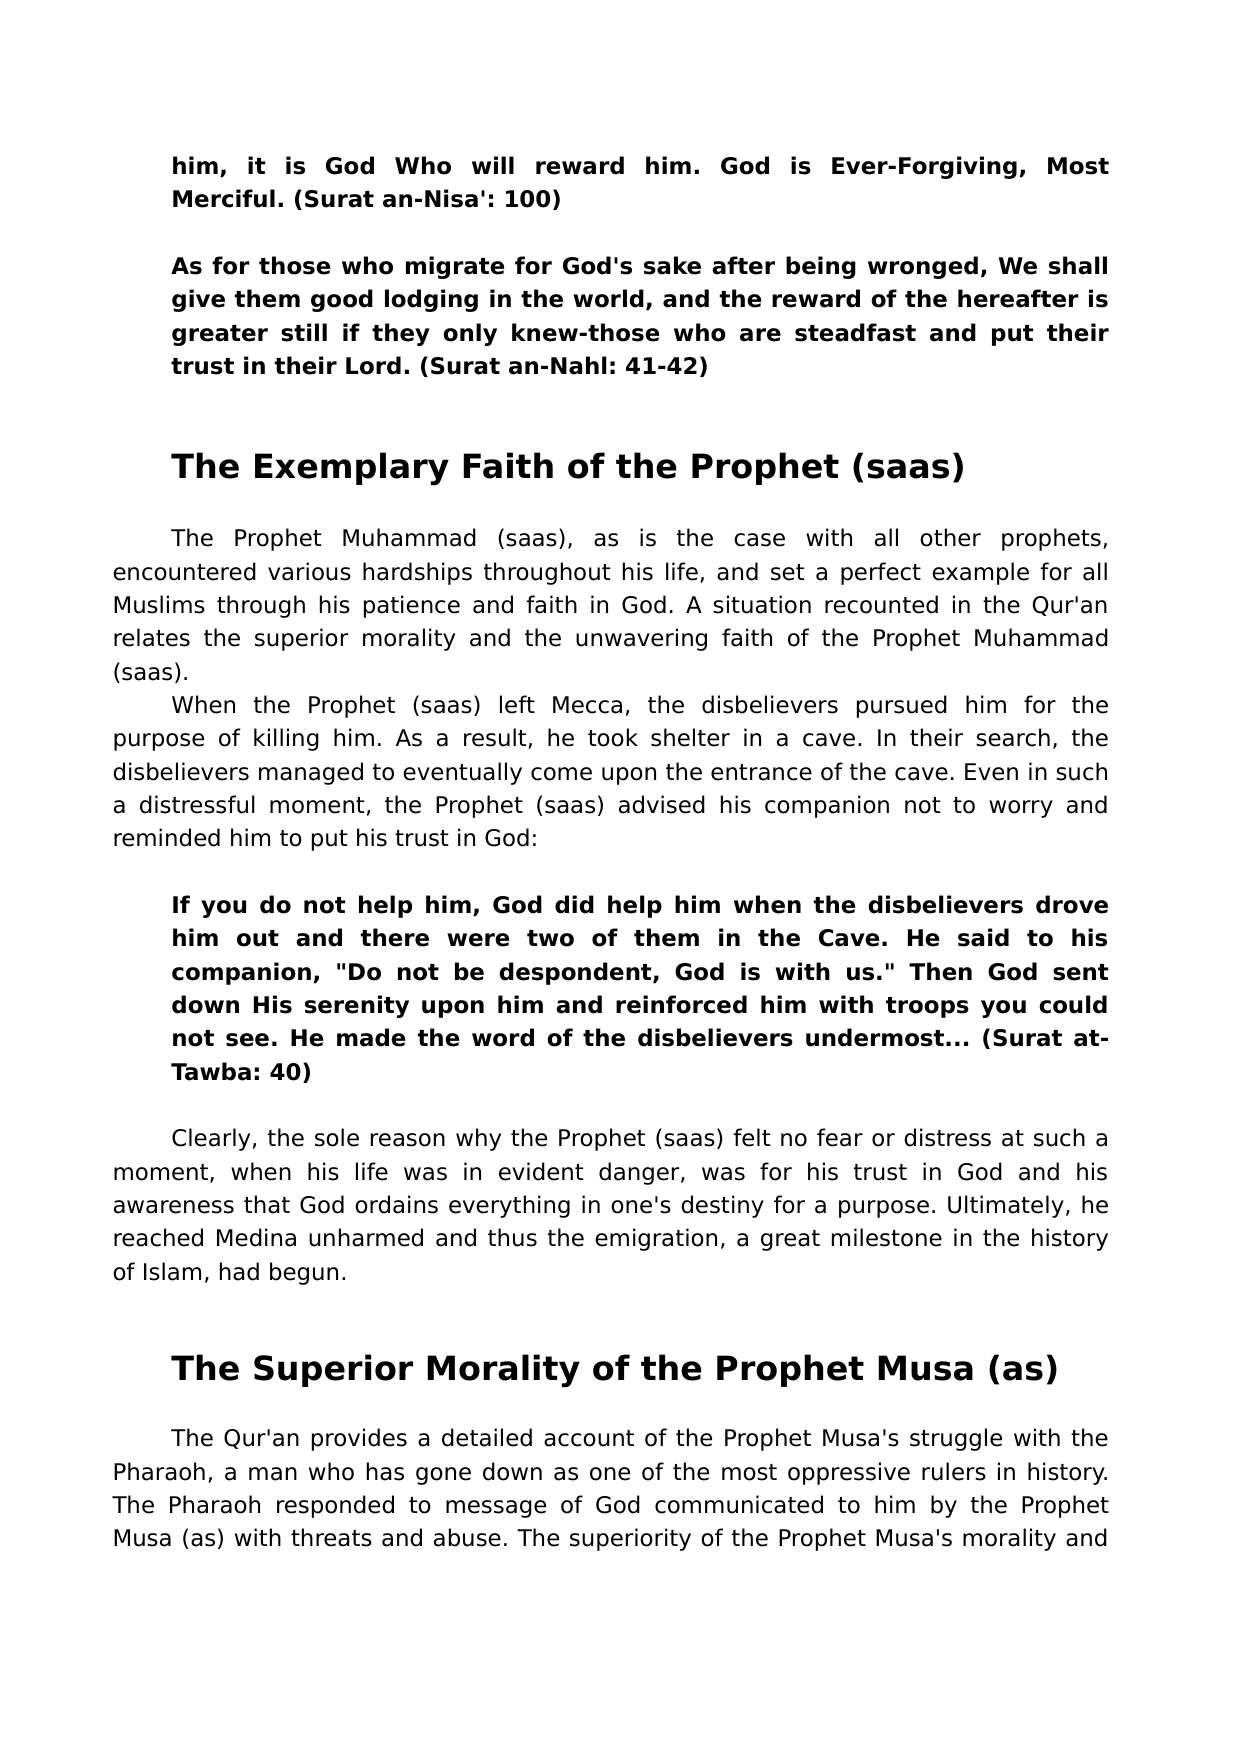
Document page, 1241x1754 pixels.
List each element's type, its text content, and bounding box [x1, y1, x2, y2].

text The Superior Morality of the Prophet Musa (as) [112, 1353, 1110, 1387]
text As for those who migrate for God's sake after being wronged, We shall give them good lodging in the world, and the reward of the hereafter is greater still if they only knew-those who are steadfast and put their trust in their Lord. (Surat an-Nahl: 41-42) [171, 248, 1110, 381]
text him, it is God Who will reward him. God is Ever-Forgiving, Most Merciful. (Surat an-Nisa': 100) [171, 148, 1110, 214]
text The Qur'an provides a detailed account of the Prophet Musa's struggle with the Pharaoh, a man who has gone down as one of the most oppressive rulers in history. The Pharaoh responded to message of God communicated to him by the Prophet Musa (as) with threats and abuse. The superiority of the Prophet Musa's morality and [112, 1420, 1110, 1553]
text The Prophet Muhammad (saas), as is the case with all other prophets, encountered various hardships throughout his life, and set a perfect example for all Muslims through his patience and faith in God. A situation recounted in the Qur'an relates the superior morality and the unwavering faith of the Prophet Muhammad (saas). [112, 520, 1110, 687]
text When the Prophet (saas) left Mecca, the disbelievers pursued him for the purpose of killing him. As a result, he took shelter in a cave. In their search, the disbelievers managed to eventually come upon the entrance of the cave. Even in such a distressful moment, the Prophet (saas) advised his companion not to worry and reminded him to put his trust in God: [112, 687, 1110, 853]
text Clearly, the sole reason why the Prophet (saas) felt no fear or distress at such a moment, when his life was in evident danger, was for his trust in God and his awareness that God ordains everything in one's destiny for a purpose. Ultimately, he reached Medina unharmed and thus the emigration, a great milestone in the history of Islam, had begun. [112, 1120, 1110, 1287]
text If you do not help him, God did help him when the disbelievers drove him out and there were two of them in the Cave. He said to his companion, "Do not be despondent, God is with us." Then God sent down His serenity upon him and reinforced him with troops you could not see. He made the word of the disbelievers undermost... (Surat at-Tawba: 40) [171, 887, 1110, 1087]
text The Exemplary Faith of the Prophet (saas) [112, 448, 1110, 487]
